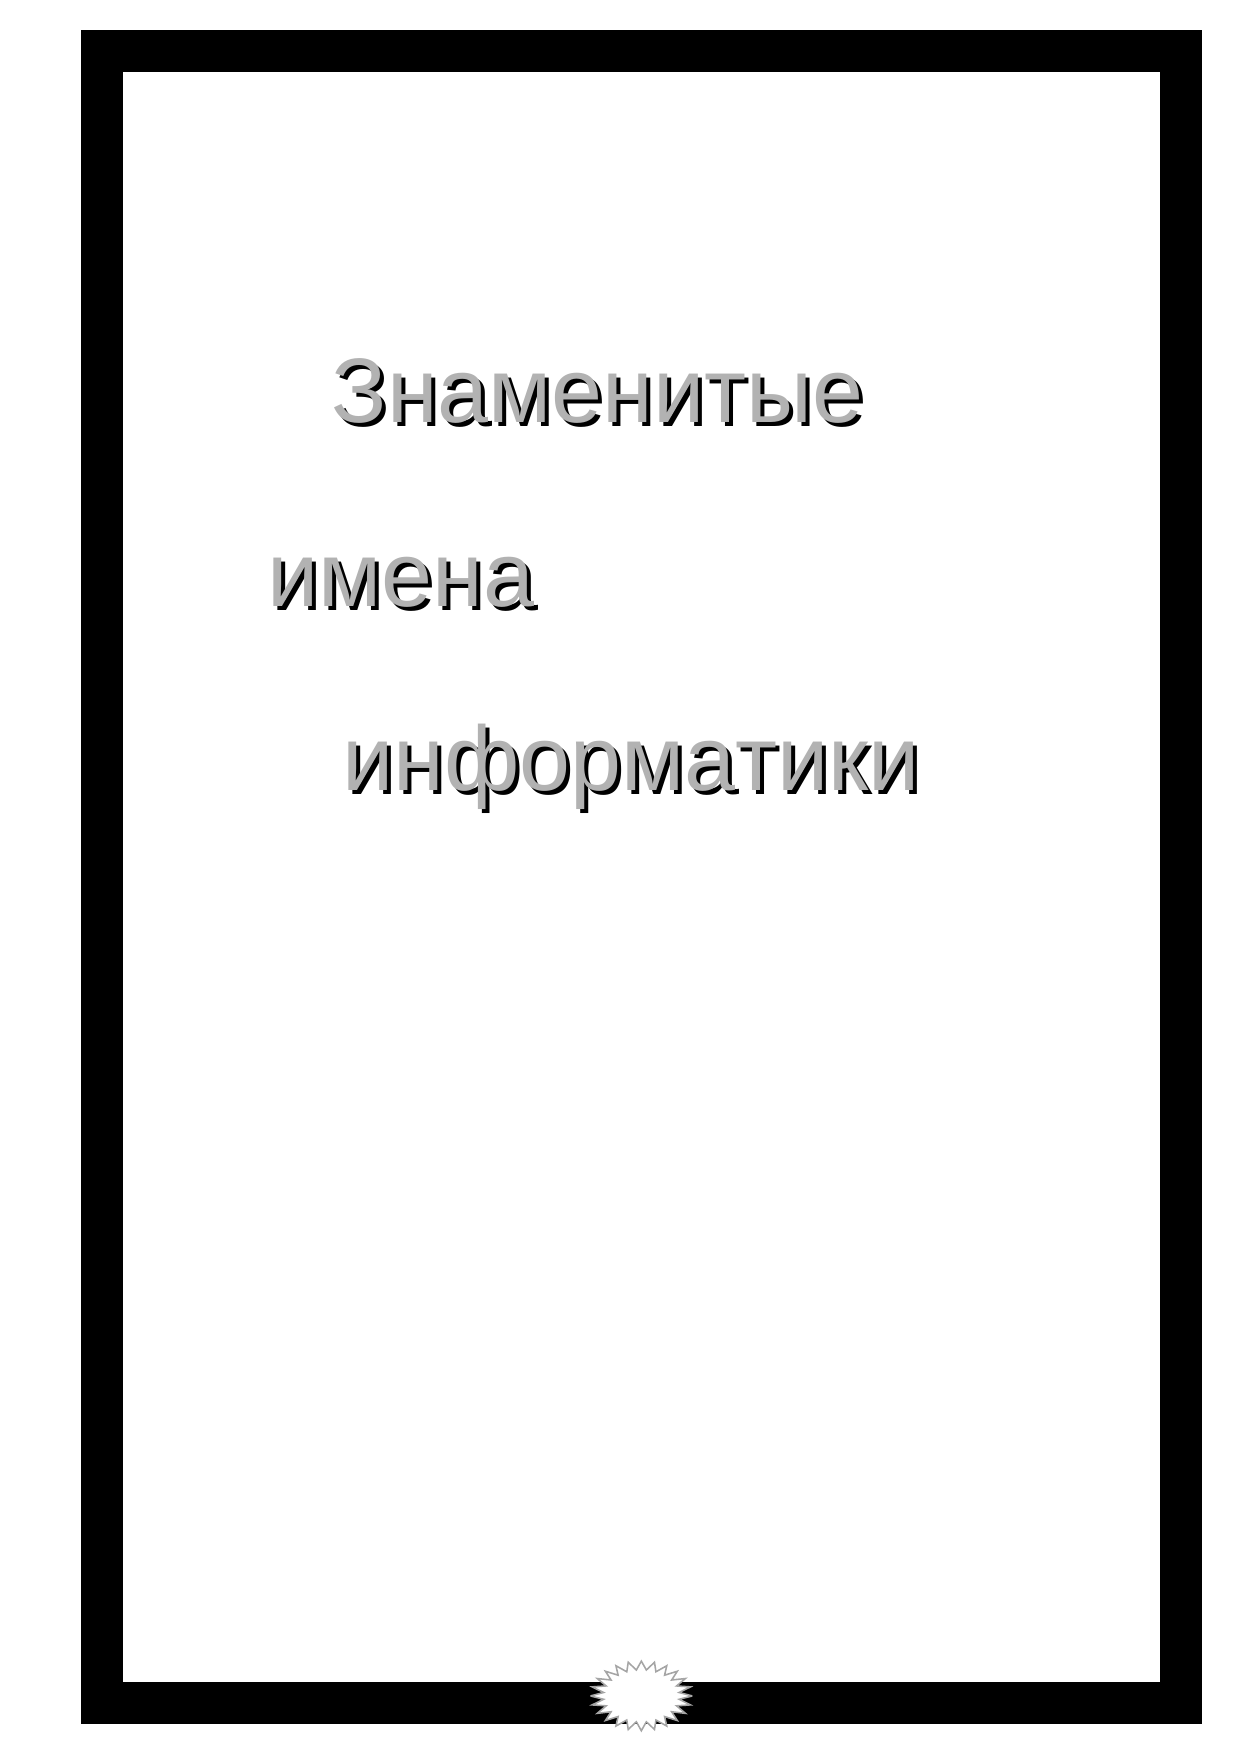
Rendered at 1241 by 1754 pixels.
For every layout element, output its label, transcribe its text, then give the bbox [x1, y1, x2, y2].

text информатики [175, 704, 1131, 809]
text Знаменитые [175, 336, 1059, 442]
text имена [191, 520, 611, 626]
